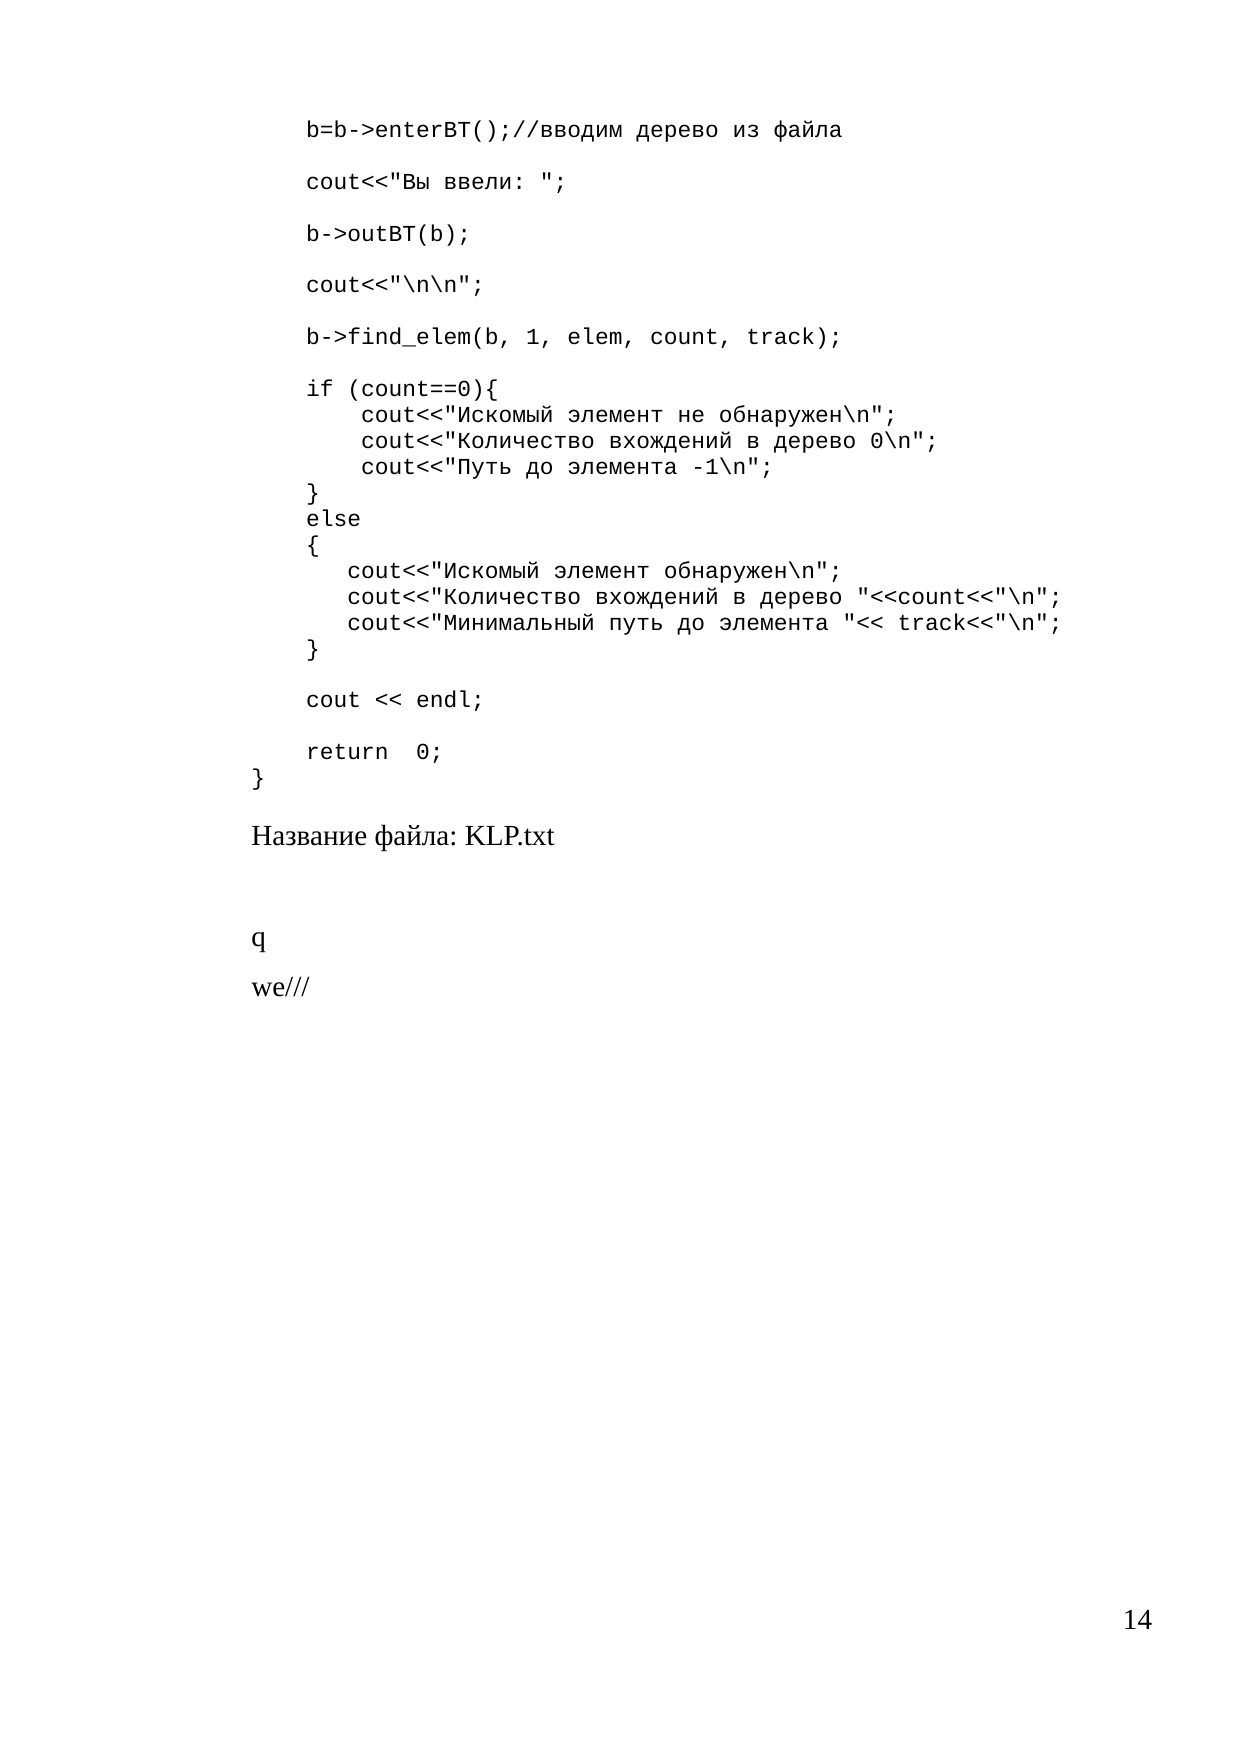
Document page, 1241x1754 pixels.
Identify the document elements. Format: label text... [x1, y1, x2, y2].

text if (count==0){ [177, 377, 1152, 403]
text return 0; [177, 741, 1152, 767]
text { [177, 533, 1152, 559]
text } [177, 637, 1152, 663]
text cout<<"Путь до элемента -1\n"; [177, 455, 1152, 481]
text b->outBT(b); [177, 222, 1152, 248]
text b->find_elem(b, 1, elem, count, track); [177, 326, 1152, 352]
text } [177, 767, 1152, 792]
text we/// [177, 969, 1152, 1003]
text cout<<"Искомый элемент обнаружен\n"; [177, 559, 1152, 585]
text cout<<"Количество вхождений в дерево 0\n"; [177, 429, 1152, 455]
text cout<<"Количество вхождений в дерево "<<count<<"\n"; [177, 585, 1152, 611]
text cout<<"Минимальный путь до элемента "<< track<<"\n"; [177, 611, 1152, 637]
text cout<<"Вы ввели: "; [177, 170, 1152, 196]
text cout << endl; [177, 689, 1152, 715]
text q [177, 919, 1152, 953]
text } [177, 481, 1152, 507]
text b=b->enterBT();//вводим дерево из файла [177, 118, 1152, 144]
text cout<<"\n\n"; [177, 274, 1152, 300]
text else [177, 507, 1152, 533]
text cout<<"Искомый элемент не обнаружен\n"; [177, 403, 1152, 429]
text Название файла: KLP.txt [177, 818, 1152, 852]
